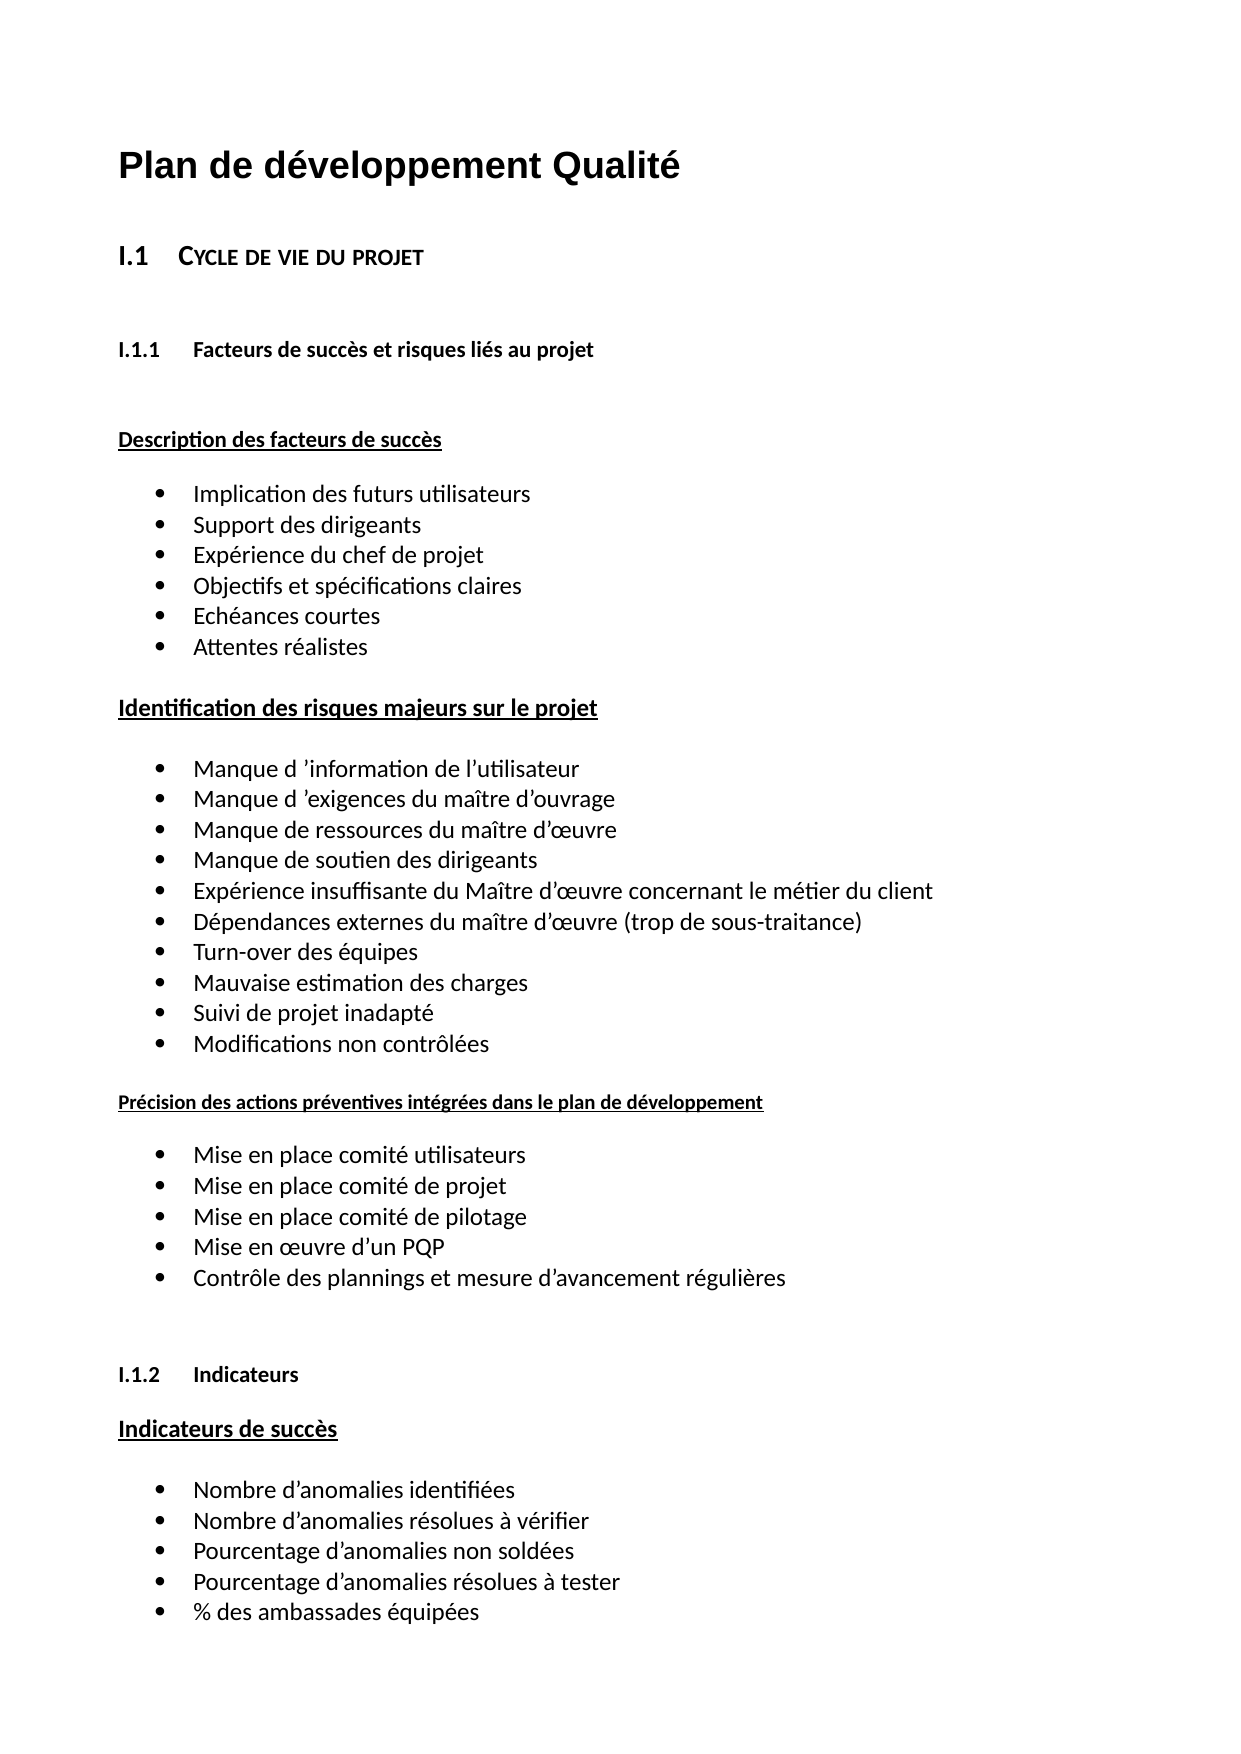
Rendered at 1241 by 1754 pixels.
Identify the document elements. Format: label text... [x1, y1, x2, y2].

list Mise en place comité de projet [156, 1170, 1122, 1201]
list Support des dirigeants [156, 509, 1122, 539]
subtitle Indicateurs [118, 1360, 1122, 1388]
list Mauvaise estimation des charges [156, 967, 1122, 997]
text Identification des risques majeurs sur le projet [118, 692, 1122, 723]
list Expérience du chef de projet [156, 539, 1122, 570]
list Echéances courtes [156, 601, 1122, 631]
list Implication des futurs utilisateurs [156, 478, 1122, 509]
list Mise en place comité de pilotage [156, 1201, 1122, 1231]
list Manque d ’exigences du maître d’ouvrage [156, 784, 1122, 814]
text Précision des actions préventives intégrées dans le plan de développement [118, 1089, 1122, 1114]
subtitle Cycle de vie du projet [118, 237, 1122, 272]
list Manque d ’information de l’utilisateur [156, 753, 1122, 784]
list Contrôle des plannings et mesure d’avancement régulières [156, 1262, 1122, 1292]
list % des ambassades équipées [156, 1596, 1122, 1627]
list Mise en œuvre d’un PQP [156, 1231, 1122, 1262]
list Nombre d’anomalies résolues à vérifier [156, 1505, 1122, 1535]
text Indicateurs de succès [118, 1413, 1122, 1444]
list Nombre d’anomalies identifiées [156, 1474, 1122, 1505]
list Mise en place comité utilisateurs [156, 1140, 1122, 1170]
list Attentes réalistes [156, 631, 1122, 662]
list Suivi de projet inadapté [156, 997, 1122, 1028]
subtitle Facteurs de succès et risques liés au projet [118, 335, 1122, 363]
list Manque de soutien des dirigeants [156, 845, 1122, 875]
subtitle Description des facteurs de succès [118, 425, 1122, 453]
subtitle Plan de développement Qualité [118, 143, 1122, 187]
list Turn-over des équipes [156, 936, 1122, 967]
list Expérience insuffisante du Maître d’œuvre concernant le métier du client [156, 875, 1122, 906]
list Manque de ressources du maître d’œuvre [156, 814, 1122, 845]
list Modifications non contrôlées [156, 1028, 1122, 1058]
list Pourcentage d’anomalies non soldées [156, 1535, 1122, 1566]
list Pourcentage d’anomalies résolues à tester [156, 1566, 1122, 1596]
list Objectifs et spécifications claires [156, 570, 1122, 601]
list Dépendances externes du maître d’œuvre (trop de sous-traitance) [156, 906, 1122, 936]
